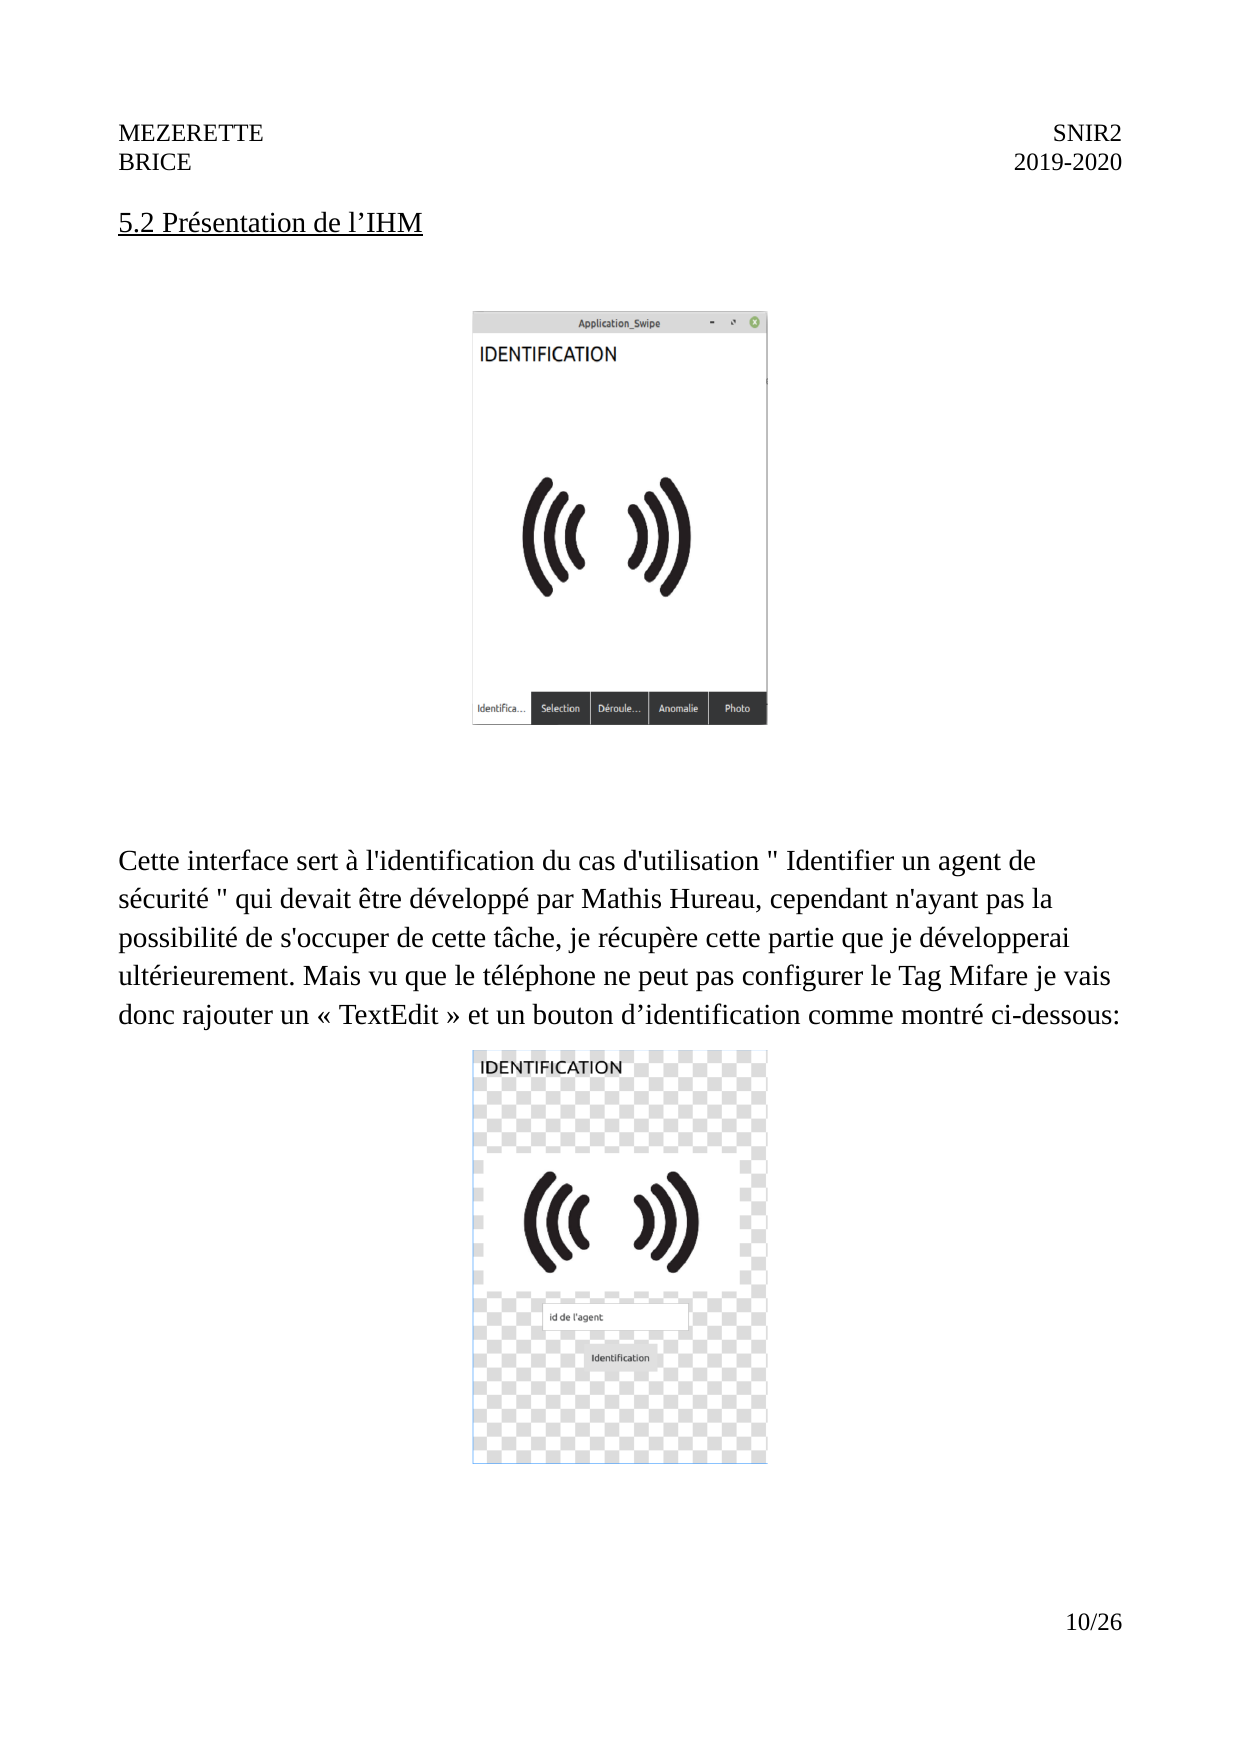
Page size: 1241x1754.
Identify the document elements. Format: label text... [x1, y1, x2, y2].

picture [472, 311, 768, 725]
picture [472, 1050, 768, 1464]
text Cette interface sert à l'identification du cas d'utilisation " Identifier un agent de sécurité " qui devait être développé par Mathis Hureau, cependant n'ayant pas la possibilité de s'occuper de cette tâche, je récupère cette partie que je développerai ultérieurement. Mais vu que le téléphone ne peut pas configurer le Tag Mifare je vais donc rajouter un « TextEdit » et un bouton d’identification comme montré ci-dessous: [118, 843, 1122, 1030]
text 5.2 Présentation de l’IHM [118, 205, 1122, 239]
